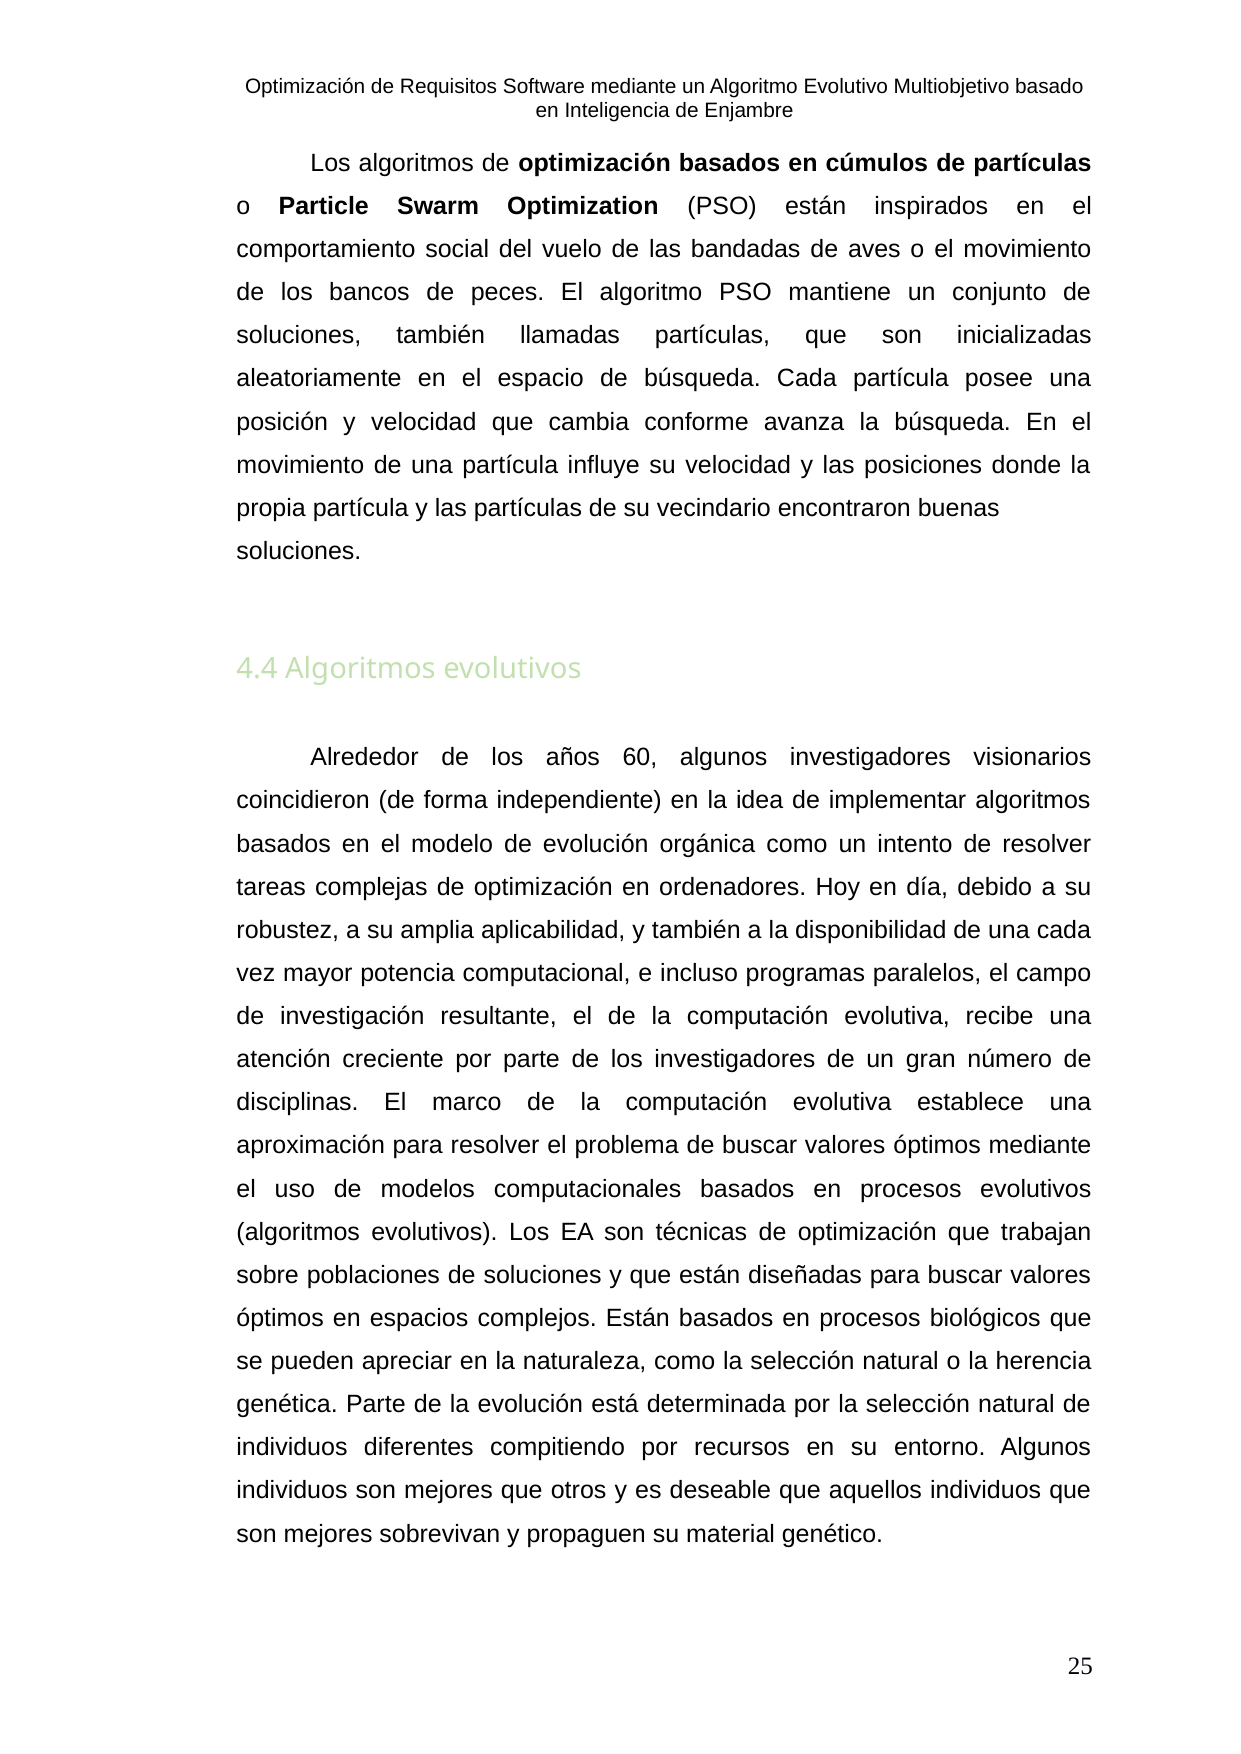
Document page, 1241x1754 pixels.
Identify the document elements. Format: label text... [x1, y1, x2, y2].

subtitle 4.4 Algoritmos evolutivos [236, 647, 1092, 687]
text Los algoritmos de optimización basados en cúmulos de partículas o Particle Swarm Optimization (PSO) están inspirados en el comportamiento social del vuelo de las bandadas de aves o el movimiento de los bancos de peces. El algoritmo PSO mantiene un conjunto de soluciones, también llamadas partículas, que son inicializadas aleatoriamente en el espacio de búsqueda. Cada partícula posee una posición y velocidad que cambia conforme avanza la búsqueda. En el movimiento de una partícula influye su velocidad y las posiciones donde la propia partícula y las partículas de su vecindario encontraron buenas [236, 148, 1092, 521]
text Alrededor de los años 60, algunos investigadores visionarios coincidieron (de forma independiente) en la idea de implementar algoritmos basados en el modelo de evolución orgánica como un intento de resolver tareas complejas de optimización en ordenadores. Hoy en día, debido a su robustez, a su amplia aplicabilidad, y también a la disponibilidad de una cada vez mayor potencia computacional, e incluso programas paralelos, el campo de investigación resultante, el de la computación evolutiva, recibe una atención creciente por parte de los investigadores de un gran número de disciplinas. El marco de la computación evolutiva establece una aproximación para resolver el problema de buscar valores óptimos mediante el uso de modelos computacionales basados en procesos evolutivos (algoritmos evolutivos). Los EA son técnicas de optimización que trabajan sobre poblaciones de soluciones y que están diseñadas para buscar valores óptimos en espacios complejos. Están basados en procesos biológicos que se pueden apreciar en la naturaleza, como la selección natural o la herencia genética. Parte de la evolución está determinada por la selección natural de individuos diferentes compitiendo por recursos en su entorno. Algunos individuos son mejores que otros y es deseable que aquellos individuos que son mejores sobrevivan y propaguen su material genético. [236, 742, 1092, 1547]
text soluciones. [236, 536, 1092, 564]
